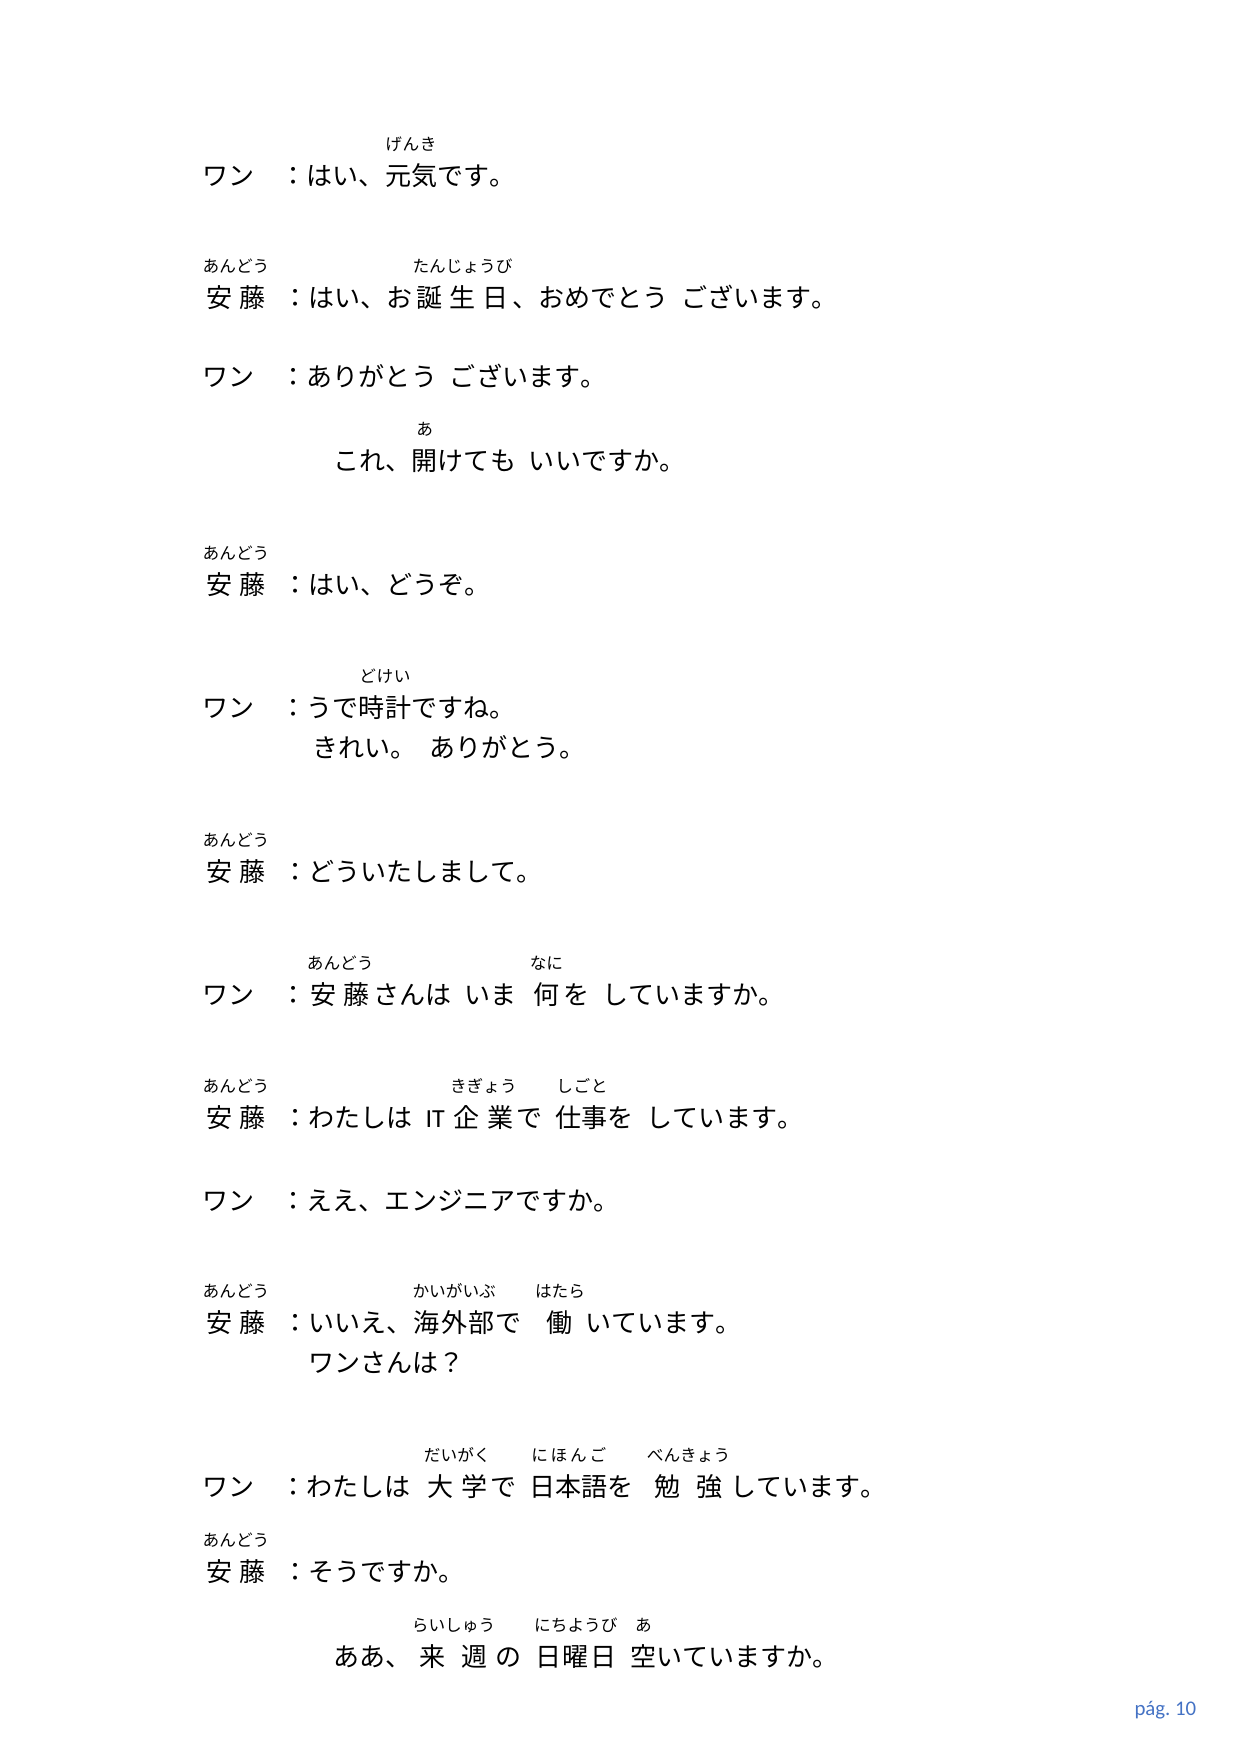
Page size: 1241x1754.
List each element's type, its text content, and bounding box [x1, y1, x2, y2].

text ワン ：ええ、エンジニアですか。 [202, 1181, 1196, 1218]
text きれい。 ありがとう。 [177, 728, 1196, 766]
text 安藤あんどう ：そうですか。 [202, 1527, 1196, 1589]
text ワン ：はい、元気げんきです。 [202, 131, 1196, 193]
text 安藤あんどう ：はい、どうぞ。 [202, 540, 1196, 602]
text ワン ：うで時計どけいですね。 [202, 663, 1196, 724]
text 安藤あんどう ：わたしは IT企業きぎょうで 仕事しごとを しています。 [202, 1073, 1196, 1134]
text 安藤あんどう ：はい、お誕生日たんじょうび、おめでとう ございます。 [202, 253, 1196, 315]
text ワン ：安藤あんどうさんは いま 何なにを していますか。 [202, 950, 1196, 1012]
text 安藤あんどう ：いいえ、海外部かいがいぶで 働はたらいています。 [202, 1278, 1196, 1339]
text 安藤あんどう ：どういたしまして。 [202, 827, 1196, 889]
text ワン ：ありがとう ございます。 [202, 356, 1196, 393]
text ワンさんは？ [177, 1343, 1196, 1381]
text ああ、来週らいしゅうの 日曜日にちようび 空あいていますか。 [177, 1612, 1196, 1674]
text これ、開あけても いいですか。 [177, 416, 1196, 478]
text ワン ：わたしは 大学だいがくで 日本語にほんごを 勉強べんきょうしています。 [202, 1442, 1196, 1504]
